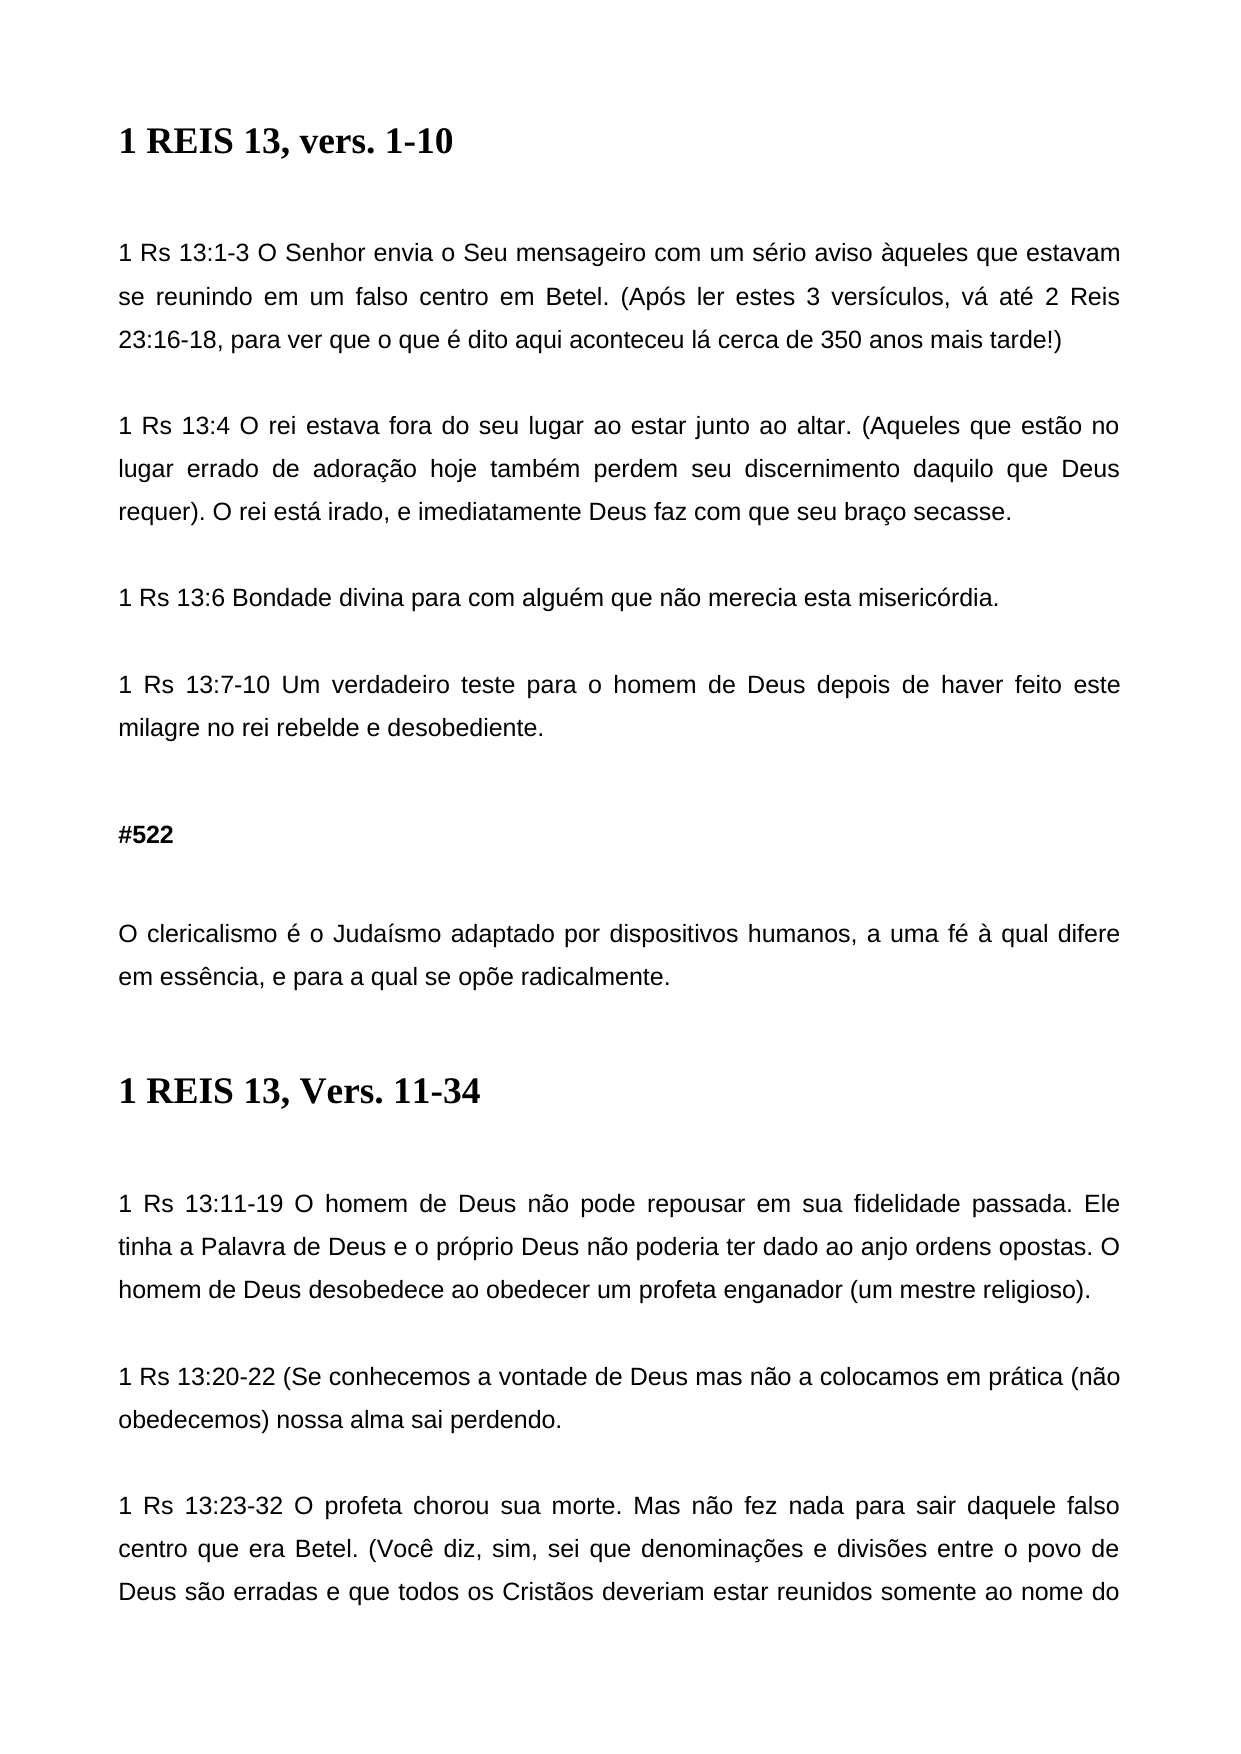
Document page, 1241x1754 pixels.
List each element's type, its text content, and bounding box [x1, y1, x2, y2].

text 1 Rs 13:23-32 O profeta chorou sua morte. Mas não fez nada para sair daquele falso centro que era Betel. (Você diz, sim, sei que denominações e divisões entre o povo de Deus são erradas e que todos os Cristãos deveriam estar reunidos somente ao nome do [118, 1491, 1122, 1606]
subtitle #522 [118, 820, 1122, 849]
text 1 Rs 13:7-10 Um verdadeiro teste para o homem de Deus depois de haver feito este milagre no rei rebelde e desobediente. [118, 670, 1122, 742]
text 1 Rs 13:20-22 (Se conhecemos a vontade de Deus mas não a colocamos em prática (não obedecemos) nossa alma sai perdendo. [118, 1362, 1122, 1433]
text O clericalismo é o Judaísmo adaptado por dispositivos humanos, a uma fé à qual difere em essência, e para a qual se opõe radicalmente. [118, 919, 1122, 991]
text 1 Rs 13:4 O rei estava fora do seu lugar ao estar junto ao altar. (Aqueles que estão no lugar errado de adoração hoje também perdem seu discernimento daquilo que Deus requer). O rei está irado, e imediatamente Deus faz com que seu braço secasse. [118, 411, 1122, 526]
text 1 Rs 13:1-3 O Senhor envia o Seu mensageiro com um sério aviso àqueles que estavam se reunindo em um falso centro em Betel. (Após ler estes 3 versículos, vá até 2 Reis 23:16-18, para ver que o que é dito aqui aconteceu lá cerca de 350 anos mais tarde!) [118, 238, 1122, 353]
subtitle 1 REIS 13, vers. 1-10 [118, 118, 1122, 161]
text 1 Rs 13:11-19 O homem de Deus não pode repousar em sua fidelidade passada. Ele tinha a Palavra de Deus e o próprio Deus não poderia ter dado ao anjo ordens opostas. O homem de Deus desobedece ao obedecer um profeta enganador (um mestre religioso). [118, 1189, 1122, 1304]
text 1 Rs 13:6 Bondade divina para com alguém que não merecia esta misericórdia. [118, 583, 1122, 612]
subtitle 1 REIS 13, Vers. 11-34 [118, 1069, 1122, 1112]
